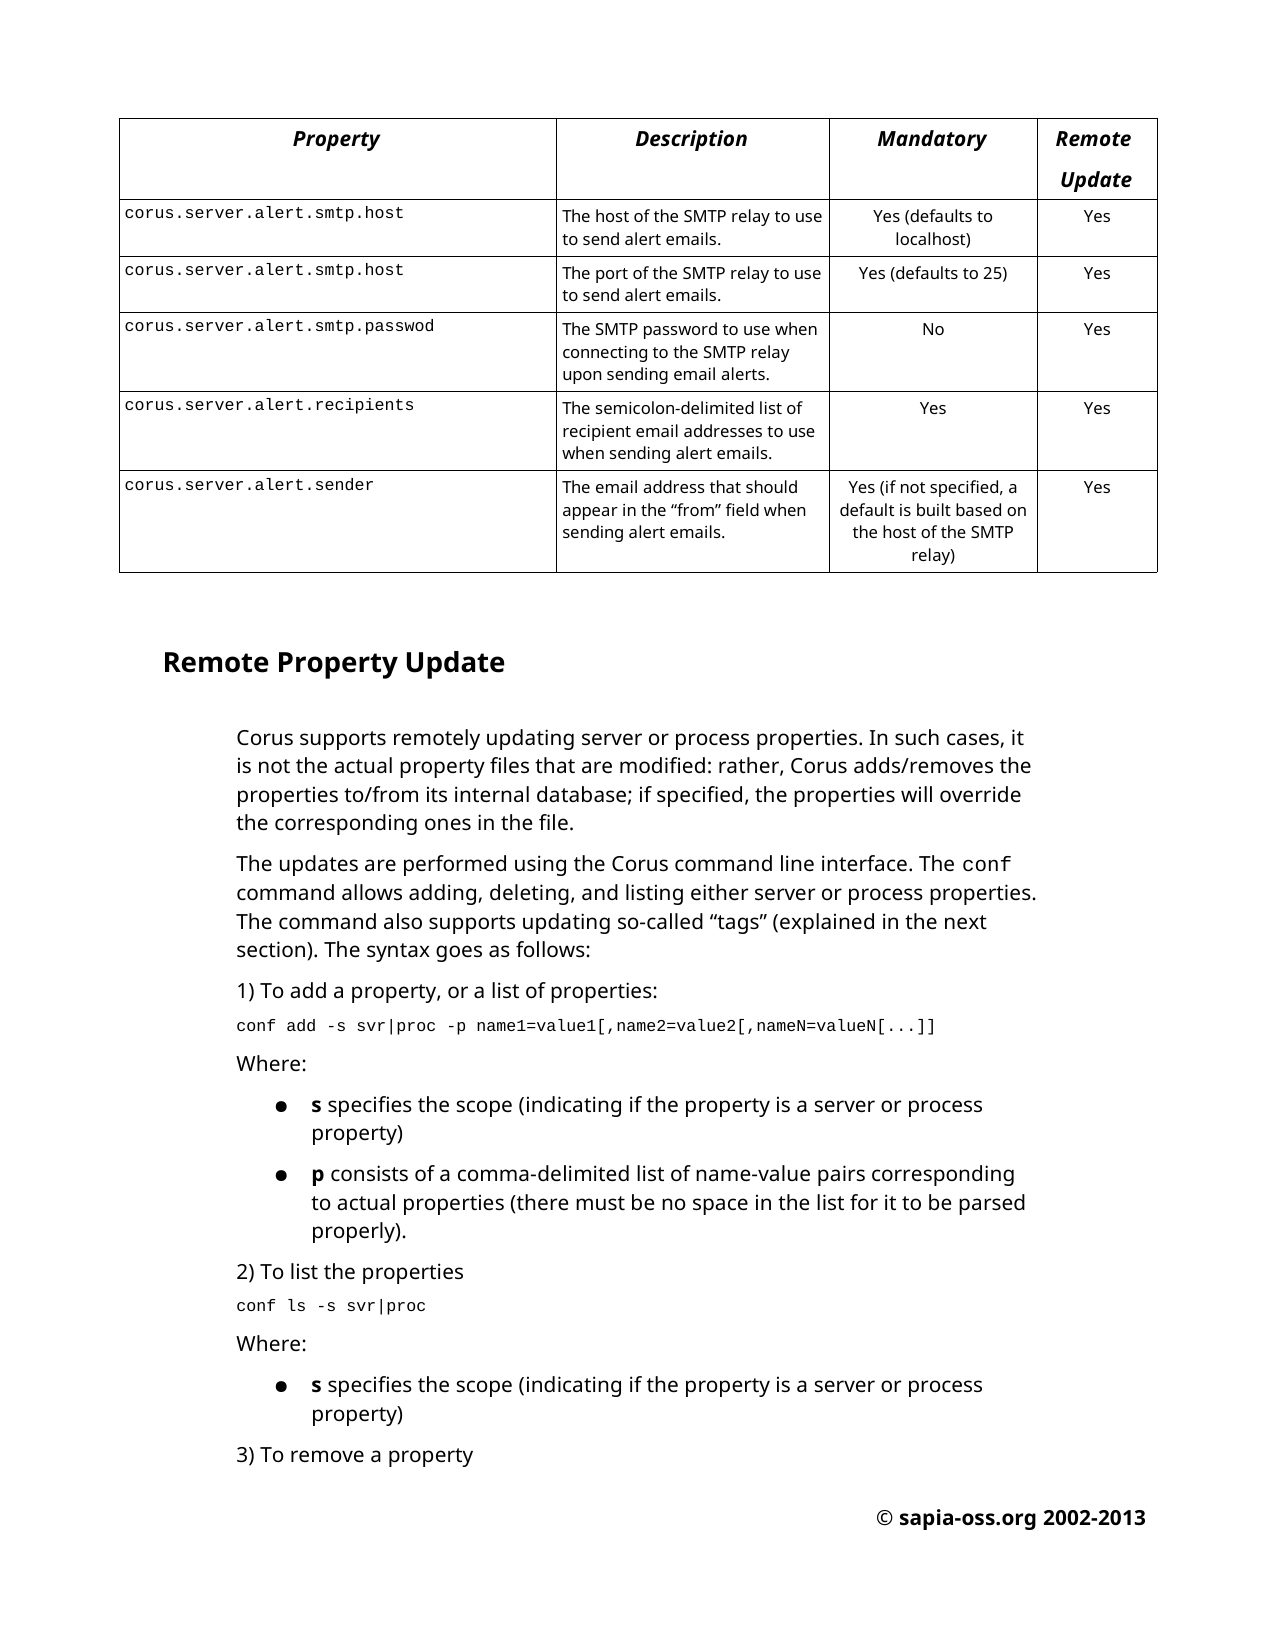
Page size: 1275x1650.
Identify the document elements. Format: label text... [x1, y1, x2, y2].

text Where: [236, 1048, 1039, 1077]
list p consists of a comma-delimited list of name-value pairs corresponding to actual properties (there must be no space in the list for it to be parsed properly). [274, 1159, 1039, 1245]
table_header Description [557, 119, 829, 199]
text 2) To list the properties [236, 1257, 1039, 1286]
text The updates are performed using the Corus command line interface. The conf command allows adding, deleting, and listing either server or process properties. The command also supports updating so-called “tags” (explained in the next section). The syntax goes as follows: [236, 849, 1039, 964]
table_cell Yes (defaults to localhost) [830, 200, 1037, 256]
text conf add -s svr|proc -p name1=value1[,name2=value2[,nameN=valueN[...]] [236, 1017, 1039, 1036]
table_cell The host of the SMTP relay to use to send alert emails. [557, 200, 829, 256]
table_cell corus.server.alert.smtp.host [120, 257, 556, 312]
table_cell The SMTP password to use when connecting to the SMTP relay upon sending email alerts. [557, 313, 829, 391]
table_cell No [830, 313, 1037, 391]
table_cell Yes (defaults to 25) [830, 257, 1037, 312]
table_cell Yes [830, 392, 1037, 470]
text Where: [236, 1329, 1039, 1358]
table_cell Yes (if not specified, a default is built based on the host of the SMTP relay) [830, 471, 1037, 572]
table_cell Yes [1038, 200, 1157, 256]
table_cell Yes [1038, 257, 1157, 312]
subtitle Remote Property Update [162, 643, 1039, 681]
list s specifies the scope (indicating if the property is a server or process property) [274, 1370, 1039, 1427]
table_cell The semicolon-delimited list of recipient email addresses to use when sending alert emails. [557, 392, 829, 470]
table_header Property [120, 119, 556, 199]
list s specifies the scope (indicating if the property is a server or process property) [274, 1089, 1039, 1147]
text 1) To add a property, or a list of properties: [236, 976, 1039, 1005]
table_cell Yes [1038, 471, 1157, 572]
table_cell Yes [1038, 313, 1157, 391]
table_cell corus.server.alert.recipients [120, 392, 556, 470]
table_header Remote Update [1038, 119, 1157, 199]
table_header Mandatory [830, 119, 1037, 199]
text 3) To remove a property [236, 1440, 1039, 1468]
table_cell corus.server.alert.smtp.host [120, 200, 556, 256]
table_cell The email address that should appear in the “from” field when sending alert emails. [557, 471, 829, 572]
table_cell corus.server.alert.sender [120, 471, 556, 572]
table_cell corus.server.alert.smtp.passwod [120, 313, 556, 391]
table_cell The port of the SMTP relay to use to send alert emails. [557, 257, 829, 312]
text Corus supports remotely updating server or process properties. In such cases, it is not the actual property files that are modified: rather, Corus adds/removes the properties to/from its internal database; if specified, the properties will override the corresponding ones in the file. [236, 723, 1039, 837]
text conf ls -s svr|proc [236, 1298, 1039, 1317]
table_cell Yes [1038, 392, 1157, 470]
